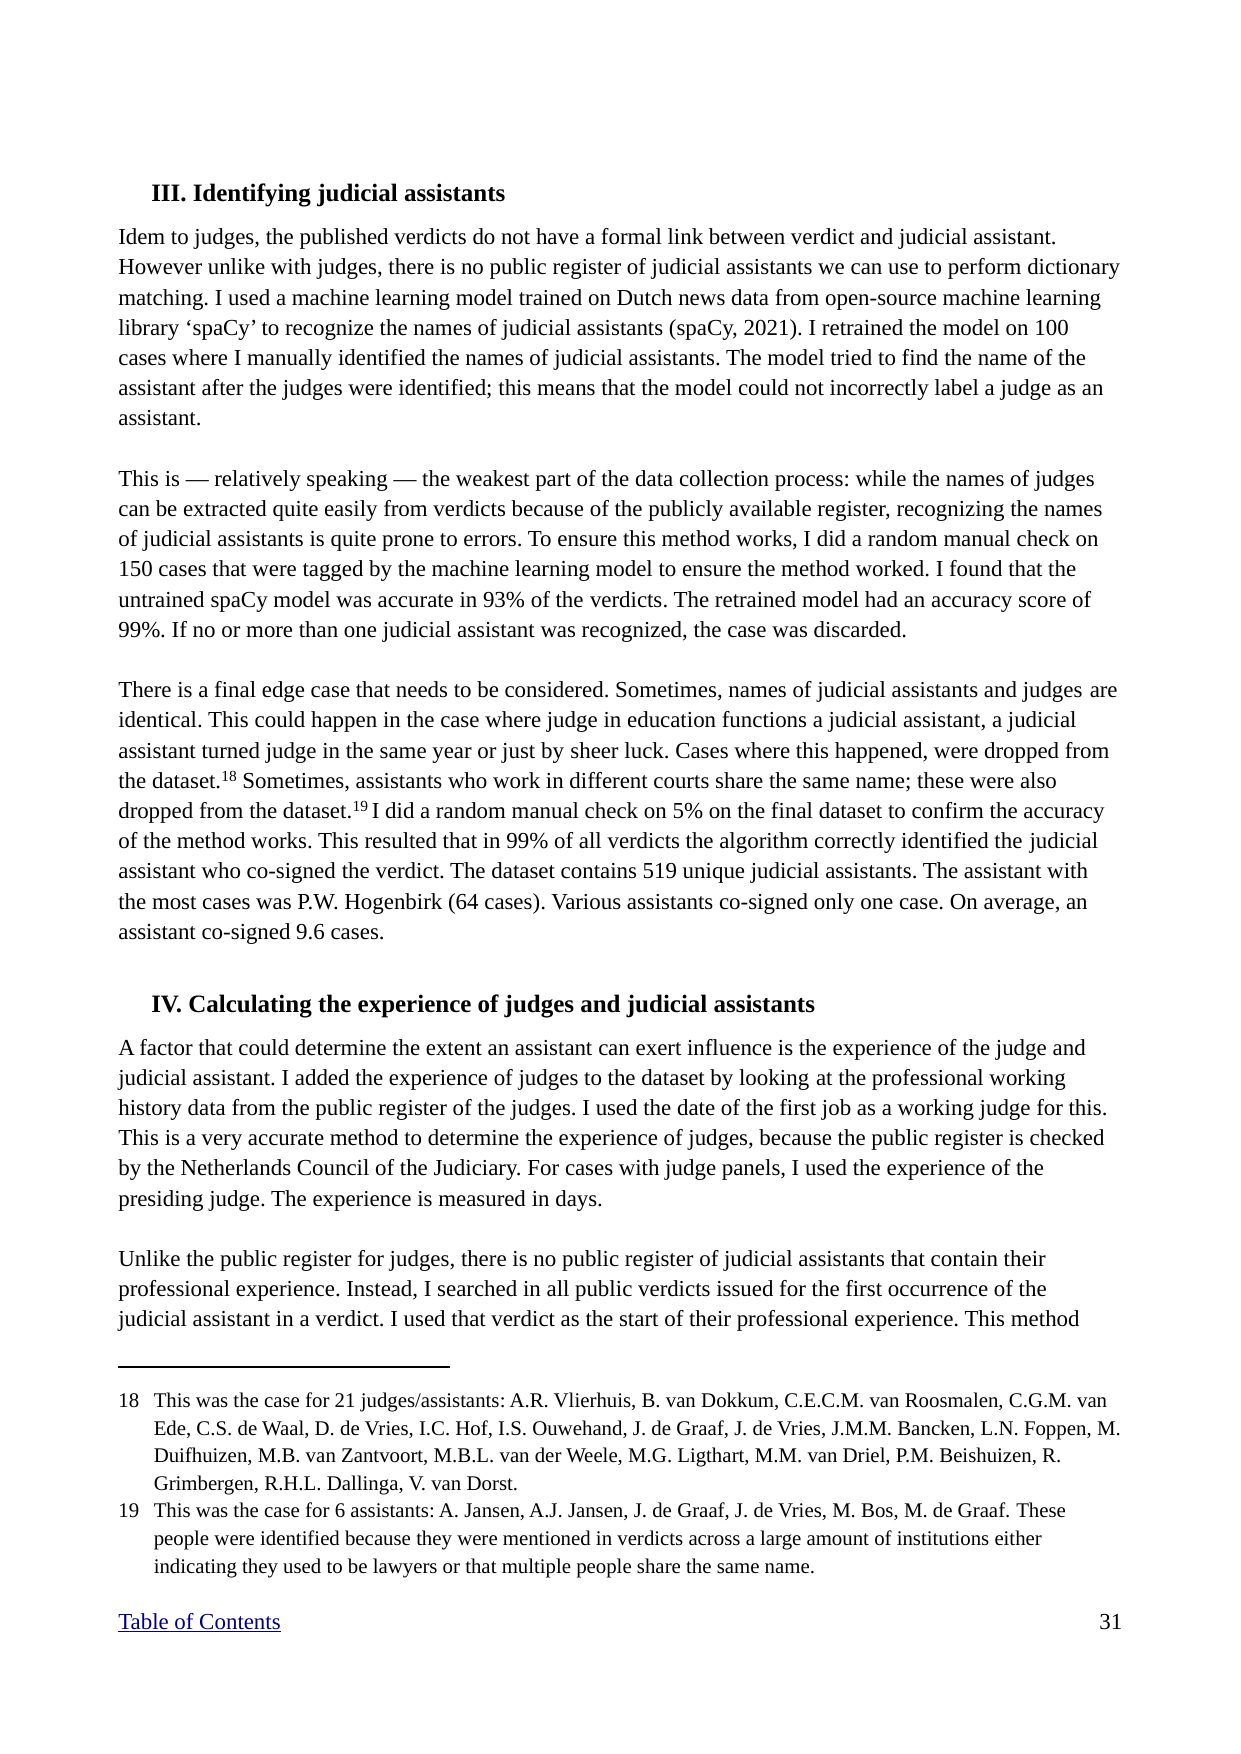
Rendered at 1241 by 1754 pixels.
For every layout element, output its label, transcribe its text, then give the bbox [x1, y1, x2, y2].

subtitle IV. Calculating the experience of judges and judicial assistants [151, 989, 1122, 1017]
text There is a final edge case that needs to be considered. Sometimes, names of judicial assistants and judges are identical. This could happen in the case where judge in education functions a judicial assistant, a judicial assistant turned judge in the same year or just by sheer luck. Cases where this happened, were dropped from the dataset. Sometimes, assistants who work in different courts share the same name; these were also dropped from the dataset. I did a random manual check on 5% on the final dataset to confirm the accuracy of the method works. This resulted that in 99% of all verdicts the algorithm correctly identified the judicial assistant who co-signed the verdict. The dataset contains 519 unique judicial assistants. The assistant with the most cases was P.W. Hogenbirk (64 cases). Various assistants co-signed only one case. On average, an assistant co-signed 9.6 cases. [118, 676, 1122, 944]
text Unlike the public register for judges, there is no public register of judicial assistants that contain their professional experience. Instead, I searched in all public verdicts issued for the first occurrence of the judicial assistant in a verdict. I used that verdict as the start of their professional experience. This method [118, 1245, 1122, 1332]
text This was the case for 6 assistants: A. Jansen, A.J. Jansen, J. de Graaf, J. de Vries, M. Bos, M. de Graaf. These people were identified because they were mentioned in verdicts across a large amount of institutions either indicating they used to be lawyers or that multiple people share the same name. [118, 1498, 1122, 1578]
subtitle III. Identifying judicial assistants [151, 178, 1122, 207]
text This was the case for 21 judges/assistants: A.R. Vlierhuis, B. van Dokkum, C.E.C.M. van Roosmalen, C.G.M. van Ede, C.S. de Waal, D. de Vries, I.C. Hof, I.S. Ouwehand, J. de Graaf, J. de Vries, J.M.M. Bancken, L.N. Foppen, M. Duifhuizen, M.B. van Zantvoort, M.B.L. van der Weele, M.G. Ligthart, M.M. van Driel, P.M. Beishuizen, R. Grimbergen, R.H.L. Dallinga, V. van Dorst. [118, 1388, 1122, 1495]
text This is — relatively speaking — the weakest part of the data collection process: while the names of judges can be extracted quite easily from verdicts because of the publicly available register, recognizing the names of judicial assistants is quite prone to errors. To ensure this method works, I did a random manual check on 150 cases that were tagged by the machine learning model to ensure the method worked. I found that the untrained spaCy model was accurate in 93% of the verdicts. The retrained model had an accuracy score of 99%. If no or more than one judicial assistant was recognized, the case was discarded. [118, 465, 1122, 642]
text Idem to judges, the published verdicts do not have a formal link between verdict and judicial assistant. However unlike with judges, there is no public register of judicial assistants we can use to perform dictionary matching. I used a machine learning model trained on Dutch news data from open-source machine learning library ‘spaCy’ to recognize the names of judicial assistants (spaCy, 2021). I retrained the model on 100 cases where I manually identified the names of judicial assistants. The model tried to find the name of the assistant after the judges were identified; this means that the model could not incorrectly label a judge as an assistant. [118, 223, 1122, 431]
text A factor that could determine the extent an assistant can exert influence is the experience of the judge and judicial assistant. I added the experience of judges to the dataset by looking at the professional working history data from the public register of the judges. I used the date of the first job as a working judge for this. This is a very accurate method to determine the experience of judges, because the public register is checked by the Netherlands Council of the Judiciary. For cases with judge panels, I used the experience of the presiding judge. The experience is measured in days. [118, 1034, 1122, 1211]
